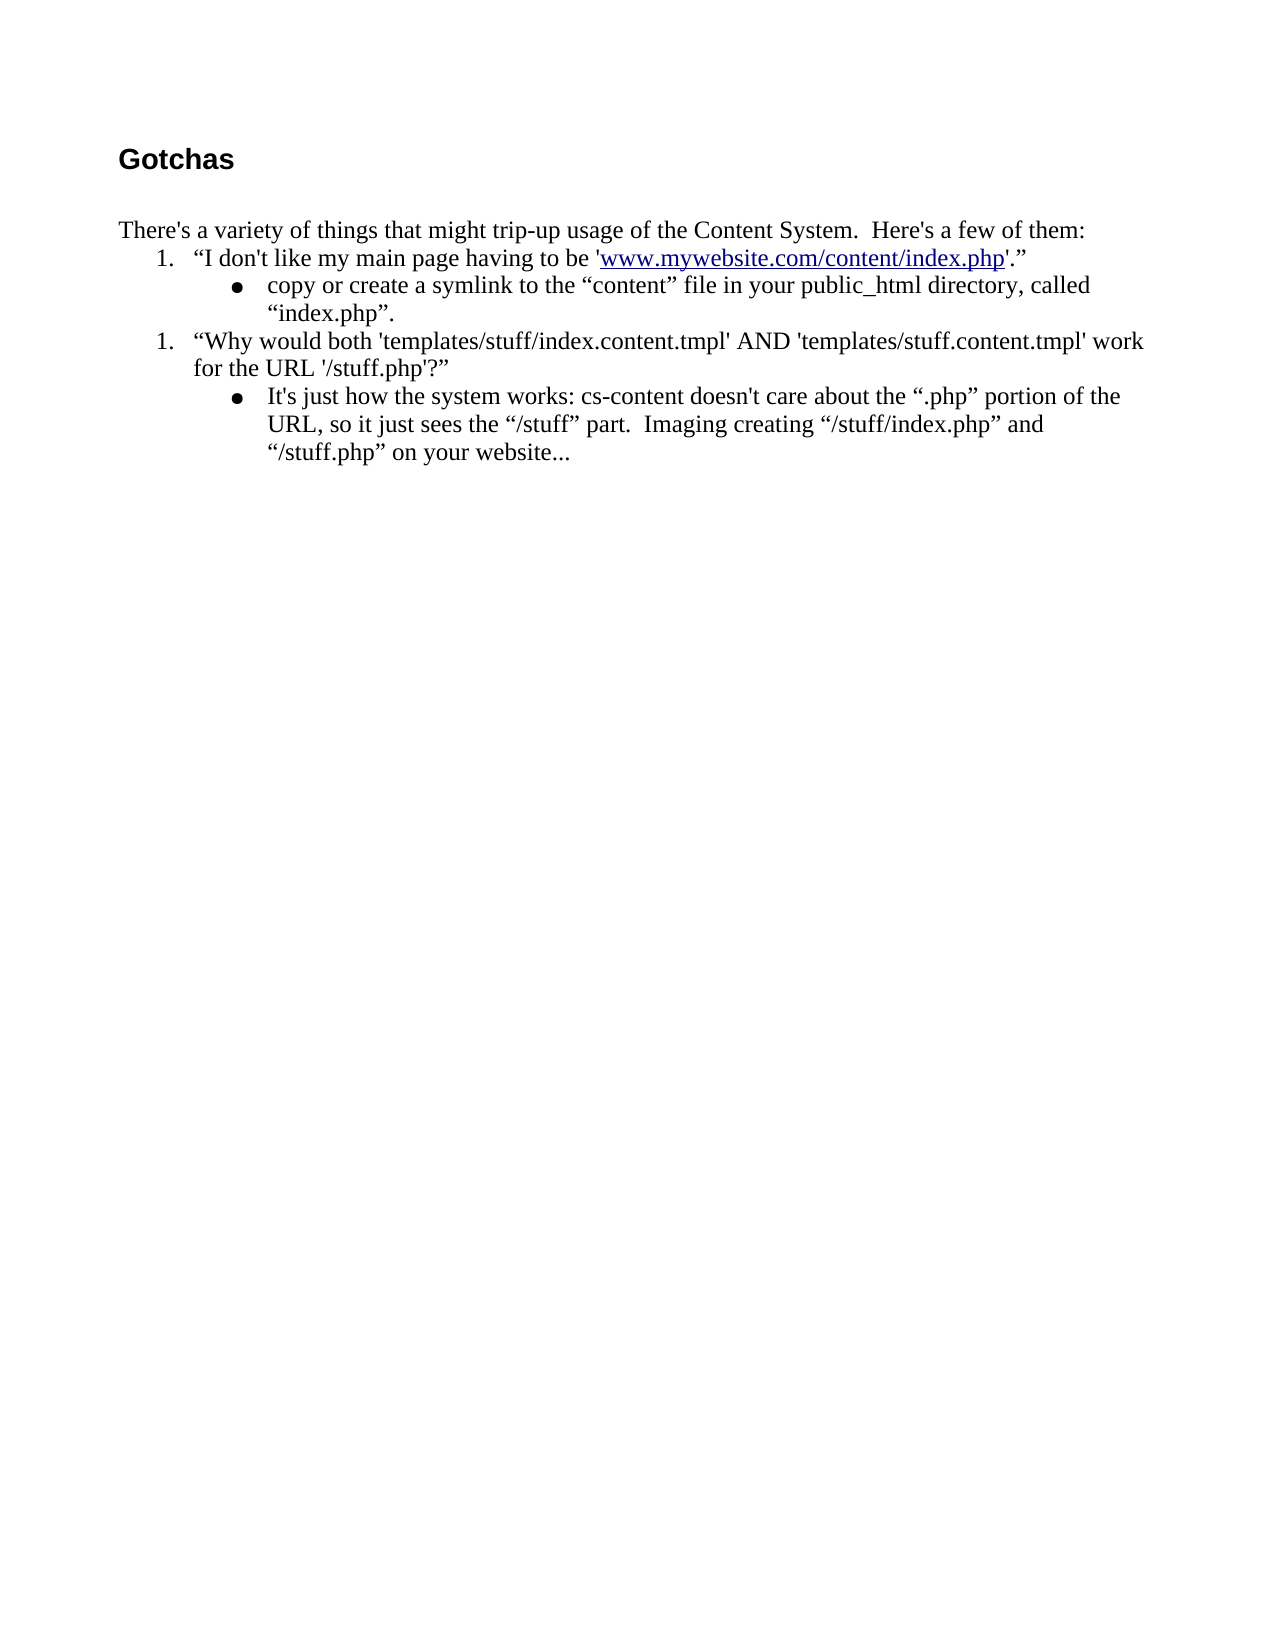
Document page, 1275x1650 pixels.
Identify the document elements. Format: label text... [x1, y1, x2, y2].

list It's just how the system works: cs-content doesn't care about the “.php” portion of the URL, so it just sees the “/stuff” part. Imaging creating “/stuff/index.php” and “/stuff.php” on your website... [229, 382, 1157, 465]
list copy or create a symlink to the “content” file in your public_html directory, called “index.php”. [229, 271, 1157, 327]
subtitle Gotchas [118, 143, 1157, 176]
text There's a variety of things that might trip-up usage of the Content System. Here's a few of them: [118, 216, 1157, 244]
list “I don't like my main page having to be 'www.mywebsite.com/content/index.php'.” [156, 244, 1157, 271]
list “Why would both 'templates/stuff/index.content.tmpl' AND 'templates/stuff.content.tmpl' work for the URL '/stuff.php'?” [156, 327, 1157, 382]
